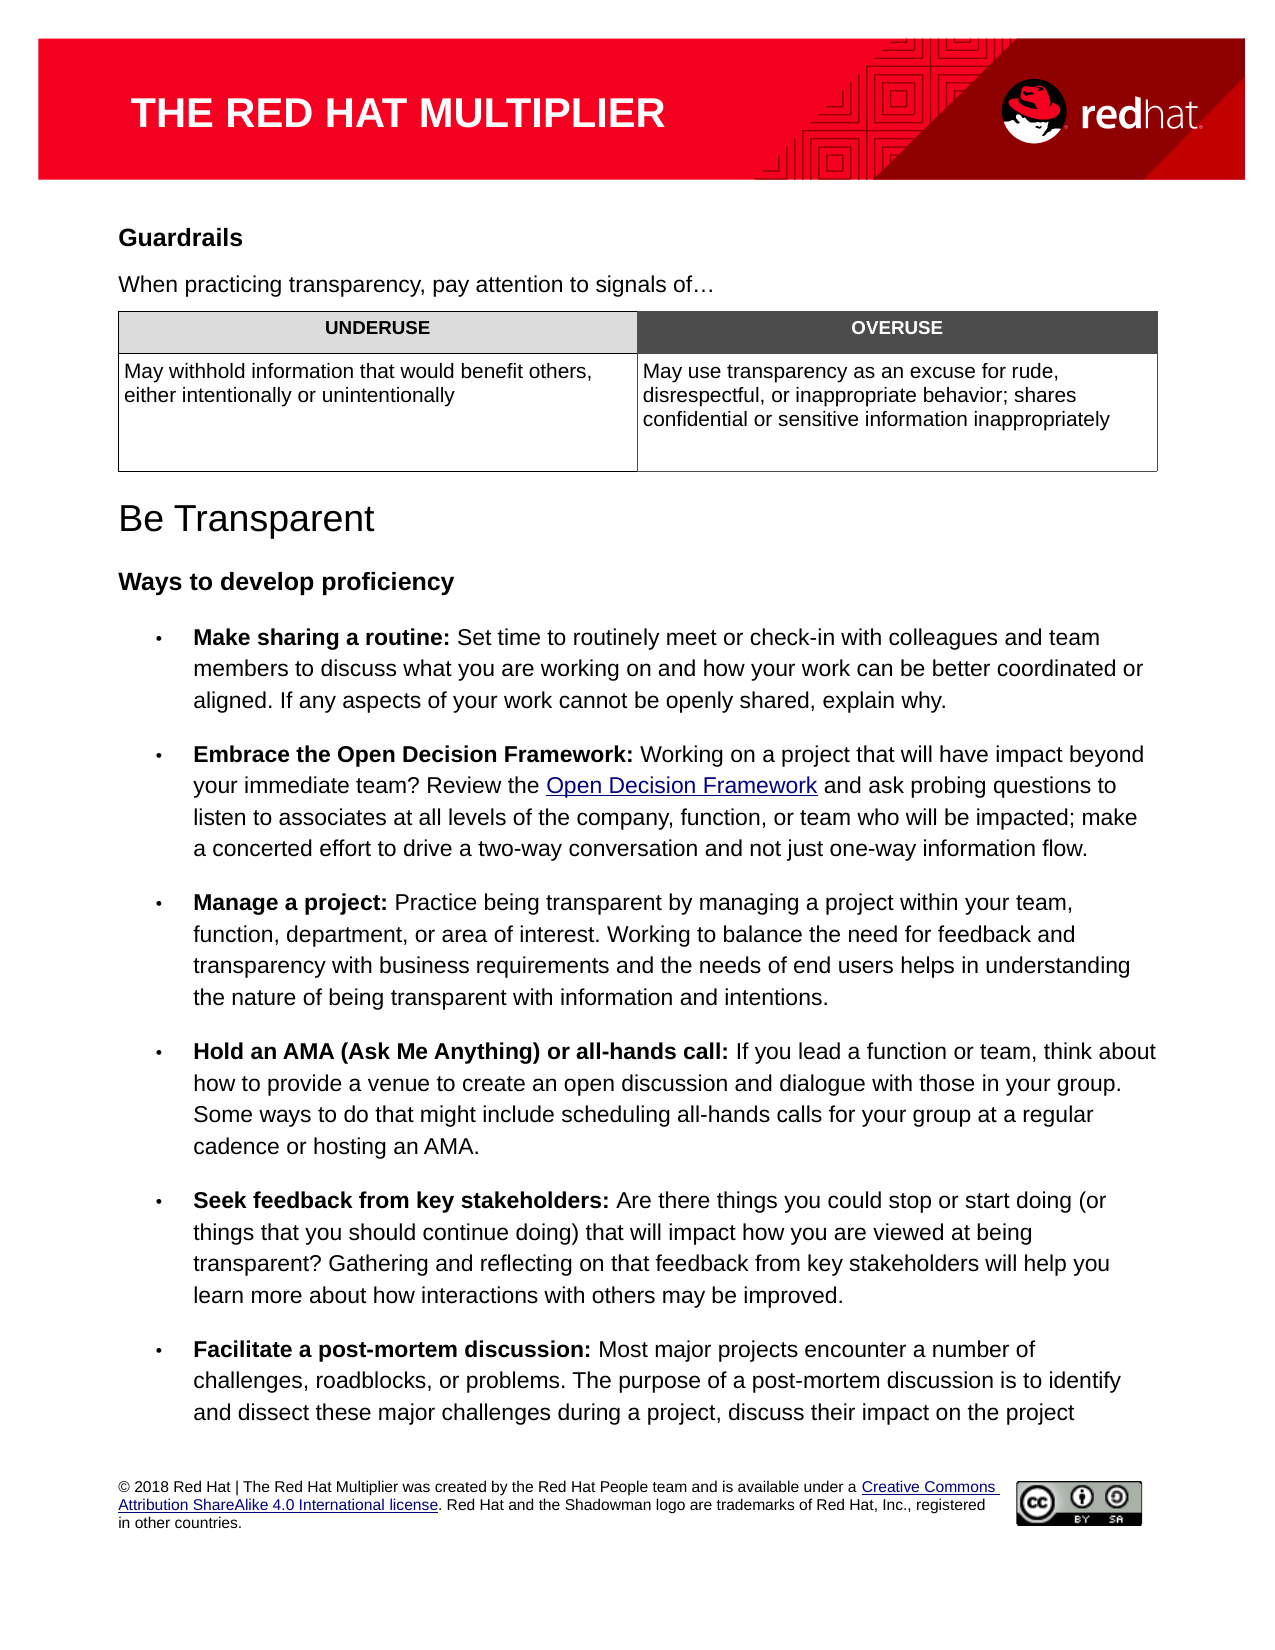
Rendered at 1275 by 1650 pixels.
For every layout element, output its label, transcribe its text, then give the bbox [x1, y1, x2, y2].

list Facilitate a post-mortem discussion: Most major projects encounter a number of challenges, roadblocks, or problems. The purpose of a post-mortem discussion is to identify and dissect these major challenges during a project, discuss their impact on the project [156, 1336, 1157, 1425]
list Embrace the Open Decision Framework: Working on a project that will have impact beyond your immediate team? Review the Open Decision Framework and ask probing questions to listen to associates at all levels of the company, function, or team who will be impacted; make a concerted effort to drive a two-way conversation and not just one-way information flow. [156, 741, 1157, 862]
text Ways to develop proficiency [118, 566, 1157, 595]
text Guardrails [118, 218, 1157, 252]
title Be Transparent [118, 496, 1157, 539]
list Make sharing a routine: Set time to routinely meet or check-in with colleagues and team members to discuss what you are working on and how your work can be better coordinated or aligned. If any aspects of your work cannot be openly shared, explain why. [156, 623, 1157, 713]
picture [0, 0, 1275, 218]
picture [1016, 1481, 1143, 1526]
list Manage a project: Practice being transparent by managing a project within your team, function, department, or area of interest. Working to balance the need for feedback and transparency with business requirements and the needs of end users helps in understanding the nature of being transparent with information and intentions. [156, 889, 1157, 1010]
table_cell May withhold information that would benefit others, either intentionally or unintentionally [119, 354, 637, 471]
table_header OVERUSE [638, 312, 1157, 353]
table_header UNDERUSE [119, 312, 637, 353]
list Hold an AMA (Ask Me Anything) or all-hands call: If you lead a function or team, think about how to provide a venue to create an open discussion and dialogue with those in your group. Some ways to do that might include scheduling all-hands calls for your group at a regular cadence or hosting an AMA. [156, 1038, 1157, 1159]
table_cell May use transparency as an excuse for rude, disrespectful, or inappropriate behavior; shares confidential or sensitive information inappropriately [638, 354, 1157, 471]
list Seek feedback from key stakeholders: Are there things you could stop or start doing (or things that you should continue doing) that will impact how you are viewed at being transparent? Gathering and reflecting on that feedback from key stakeholders will help you learn more about how interactions with others may be improved. [156, 1187, 1157, 1308]
text When practicing transparency, pay attention to signals of… [118, 271, 1157, 298]
